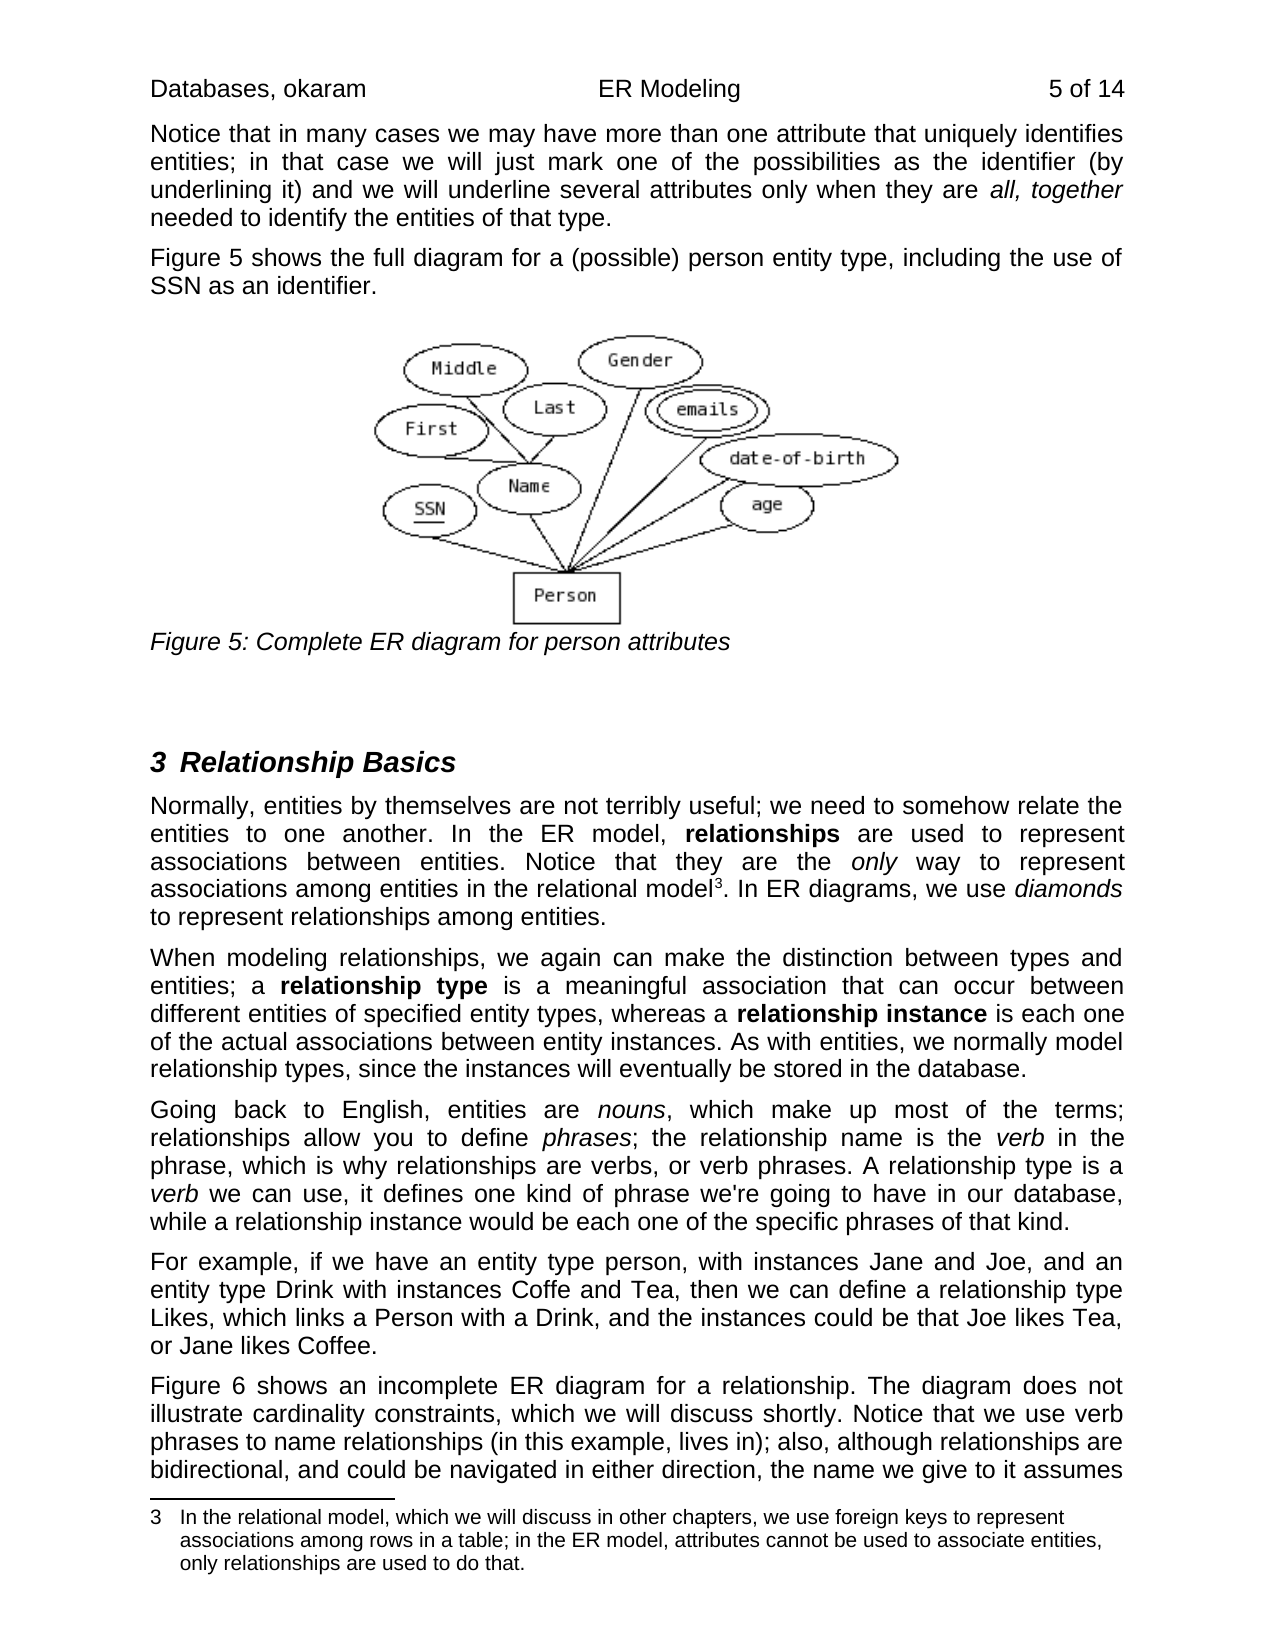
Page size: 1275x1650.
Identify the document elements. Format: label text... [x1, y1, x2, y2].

text Figure 6 shows an incomplete ER diagram for a relationship. The diagram does not illustrate cardinality constraints, which we will discuss shortly. Notice that we use verb phrases to name relationships (in this example, lives in); also, although relationships are bidirectional, and could be navigated in either direction, the name we give to it assumes [150, 1372, 1125, 1483]
text Figure 5 shows the full diagram for a (possible) person entity type, including the use of SSN as an identifier. [150, 244, 1125, 300]
text Notice that in many cases we may have more than one attribute that uniquely identifies entities; in that case we will just mark one of the possibilities as the identifier (by underlining it) and we will underline several attributes only when they are all, together needed to identify the entities of that type. [150, 120, 1125, 232]
subtitle Relationship Basics [150, 746, 1125, 779]
text For example, if we have an entity type person, with instances Jane and Joe, and an entity type Drink with instances Coffe and Tea, then we can define a relationship type Likes, which links a Person with a Drink, and the instances could be that Joe likes Tea, or Jane likes Coffee. [150, 1248, 1125, 1359]
text When modeling relationships, we again can make the distinction between types and entities; a relationship type is a meaningful association that can occur between different entities of specified entity types, whereas a relationship instance is each one of the actual associations between entity instances. As with entities, we normally model relationship types, since the instances will eventually be stored in the database. [150, 943, 1125, 1083]
text In the relational model, which we will discuss in other chapters, we use foreign keys to represent associations among rows in a table; in the ER model, attributes cannot be used to associate entities, only relationships are used to do that. [150, 1505, 1125, 1575]
text Going back to English, entities are nouns, which make up most of the terms; relationships allow you to define phrases; the relationship name is the verb in the phrase, which is why relationships are verbs, or verb phrases. A relationship type is a verb we can use, it defines one kind of phrase we're going to have in our database, while a relationship instance would be each one of the specific phrases of that kind. [150, 1096, 1125, 1235]
text Normally, entities by themselves are not terribly useful; we need to somehow relate the entities to one another. In the ER model, relationships are used to represent associations between entities. Notice that they are the only way to represent associations among entities in the relational model. In ER diagrams, we use diamonds to represent relationships among entities. [150, 791, 1125, 931]
text Figure 5: Complete ER diagram for person attributes [150, 347, 1125, 655]
picture [373, 334, 902, 628]
